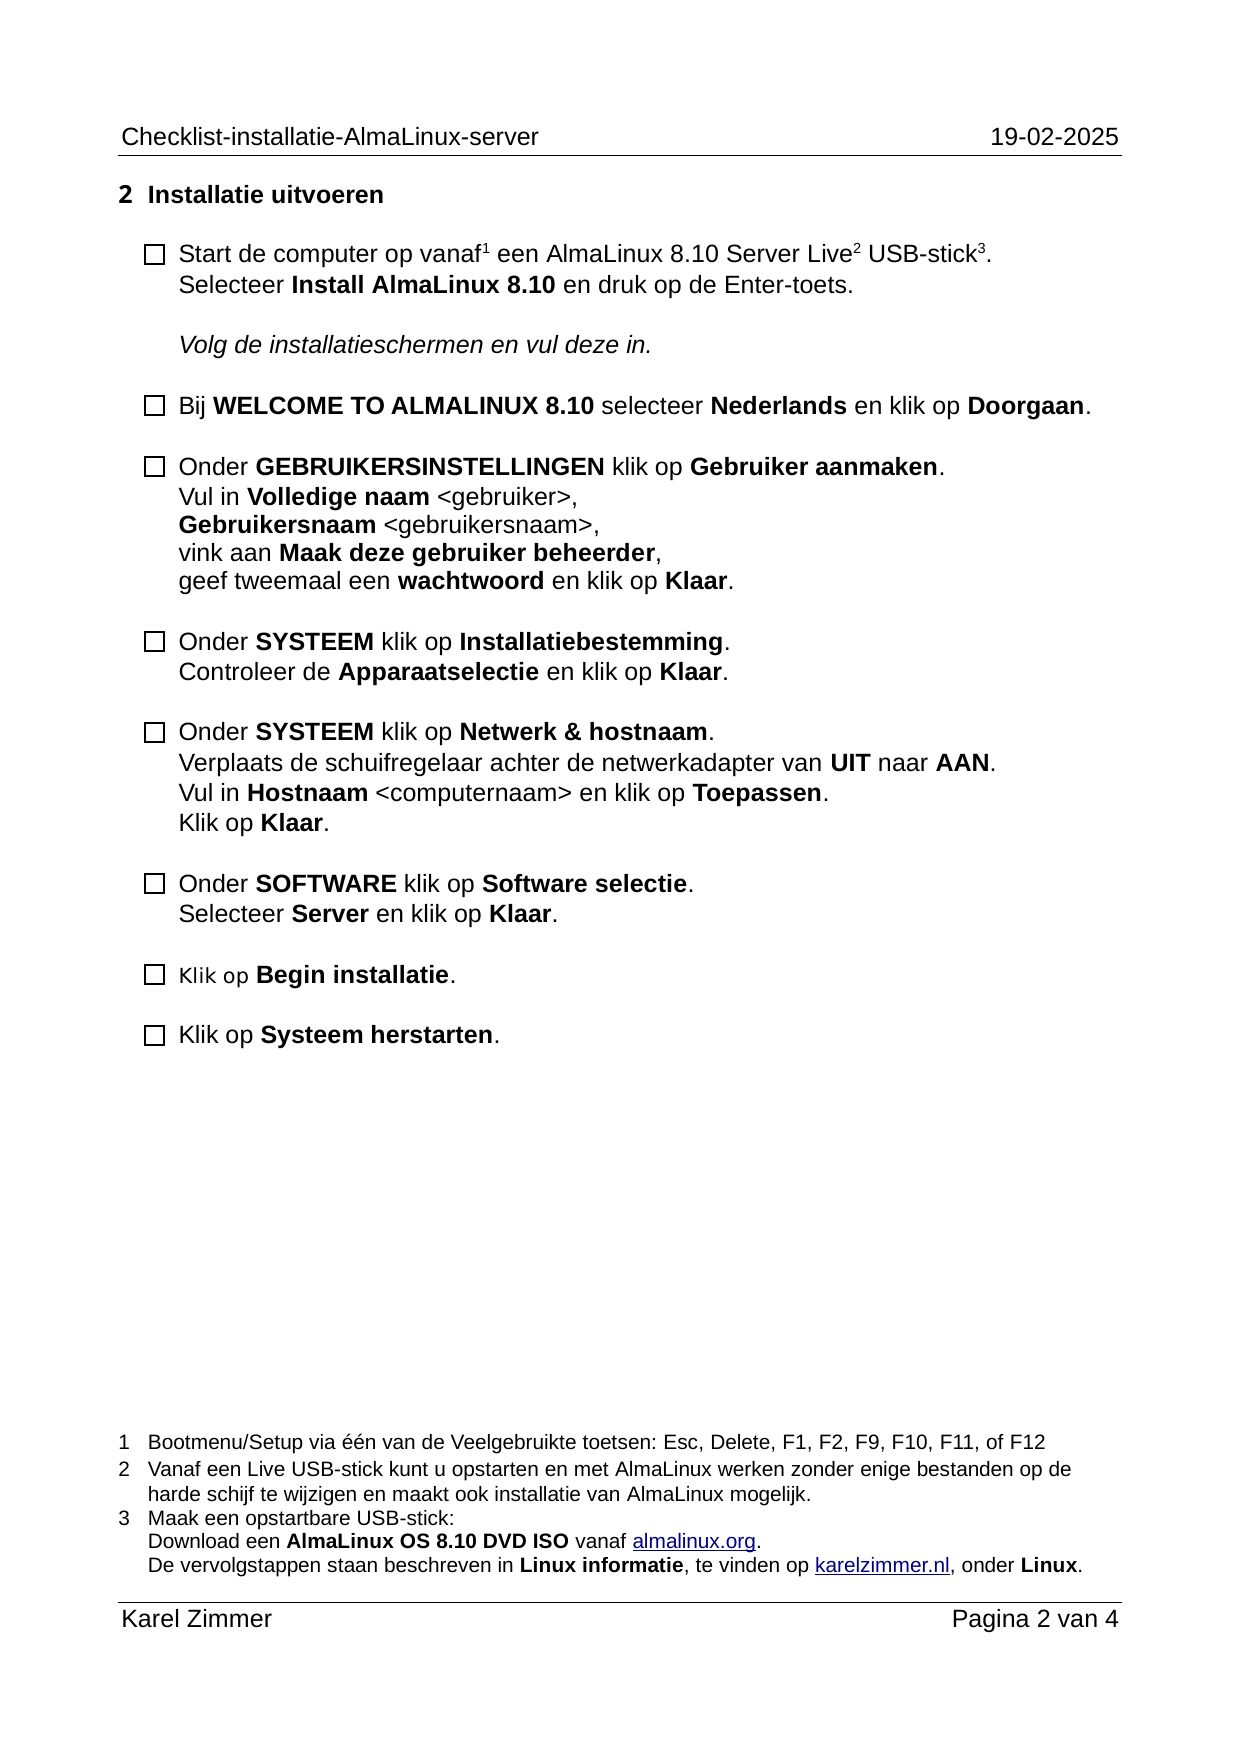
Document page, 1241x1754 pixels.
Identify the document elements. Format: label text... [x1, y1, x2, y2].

table_cell [118, 391, 142, 421]
table_cell [142, 330, 177, 360]
table_cell [177, 421, 1122, 451]
table_cell [118, 657, 142, 687]
table_cell [118, 960, 142, 990]
table_header Start de computer op vanaf een AlmaLinux 8.10 Server Live USB-stick. [177, 239, 1122, 269]
table_cell [118, 839, 142, 869]
table_cell Verplaats de schuifregelaar achter de netwerkadapter van UIT naar AAN. [177, 748, 1122, 778]
table_cell Klik op Systeem herstarten. [177, 1020, 1122, 1051]
table_cell Klik op Klaar. [177, 808, 1122, 838]
table_cell Onder SYSTEEM klik op Netwerk & hostnaam. [177, 717, 1122, 747]
table_cell [118, 451, 142, 482]
table_cell [118, 808, 142, 838]
table_cell [142, 300, 177, 330]
table_cell [177, 990, 1122, 1020]
table_cell [142, 1020, 177, 1051]
table_cell Bij WELCOME TO ALMALINUX 8.10 selecteer Nederlands en klik op Doorgaan. [177, 391, 1122, 421]
table_cell [177, 687, 1122, 717]
table_cell Controleer de Apparaatselectie en klik op Klaar. [177, 657, 1122, 687]
table_cell [142, 717, 177, 747]
table_cell [142, 421, 177, 451]
table_cell [142, 269, 177, 300]
table_cell [142, 899, 177, 929]
table_cell [142, 929, 177, 960]
table_cell [142, 626, 177, 657]
table_cell [118, 330, 142, 360]
table_cell Selecteer Install AlmaLinux 8.10 en druk op de Enter-toets. [177, 269, 1122, 300]
table_cell Klik op Begin installatie. [177, 960, 1122, 990]
table_cell [142, 360, 177, 391]
table_cell [118, 421, 142, 451]
table_cell [177, 839, 1122, 869]
table_cell [142, 990, 177, 1020]
table_cell Vul in Hostnaam <computernaam> en klik op Toepassen. [177, 778, 1122, 808]
table_cell [118, 990, 142, 1020]
table_cell [118, 748, 142, 778]
table_cell [177, 929, 1122, 960]
table_cell [118, 778, 142, 808]
table_cell [142, 808, 177, 838]
table_cell [118, 1020, 142, 1051]
table_cell [118, 717, 142, 747]
table_cell [118, 300, 142, 330]
table_cell [118, 869, 142, 899]
table_cell [142, 687, 177, 717]
table_cell [142, 839, 177, 869]
table_cell [118, 687, 142, 717]
table_cell [142, 451, 177, 482]
table_cell Onder GEBRUIKERSINSTELLINGEN klik op Gebruiker aanmaken. [177, 451, 1122, 482]
table_cell [118, 929, 142, 960]
table_cell [142, 778, 177, 808]
table_cell Volg de installatieschermen en vul deze in. [177, 330, 1122, 360]
table_cell [177, 596, 1122, 626]
table_cell [118, 360, 142, 391]
table_cell [142, 391, 177, 421]
list Installatie uitvoeren [118, 177, 1122, 211]
table_cell Selecteer Server en klik op Klaar. [177, 899, 1122, 929]
table_cell [118, 626, 142, 657]
table_cell [142, 482, 177, 596]
table_cell [118, 482, 142, 596]
table_cell [142, 748, 177, 778]
table_header [142, 239, 177, 269]
table_cell [118, 899, 142, 929]
table_cell [118, 269, 142, 300]
table_cell Vul in Volledige naam <gebruiker>, Gebruikersnaam <gebruikersnaam>, vink aan Maak deze gebruiker beheerder, geef tweemaal een wachtwoord en klik op Klaar. [177, 482, 1122, 596]
table_cell [142, 960, 177, 990]
table_header [118, 239, 142, 269]
table_cell Onder SOFTWARE klik op Software selectie. [177, 869, 1122, 899]
table_cell Onder SYSTEEM klik op Installatiebestemming. [177, 626, 1122, 657]
table_cell [177, 360, 1122, 391]
table_cell [142, 657, 177, 687]
table_cell [118, 596, 142, 626]
table_cell [142, 869, 177, 899]
table_cell [177, 300, 1122, 330]
table_cell [142, 596, 177, 626]
